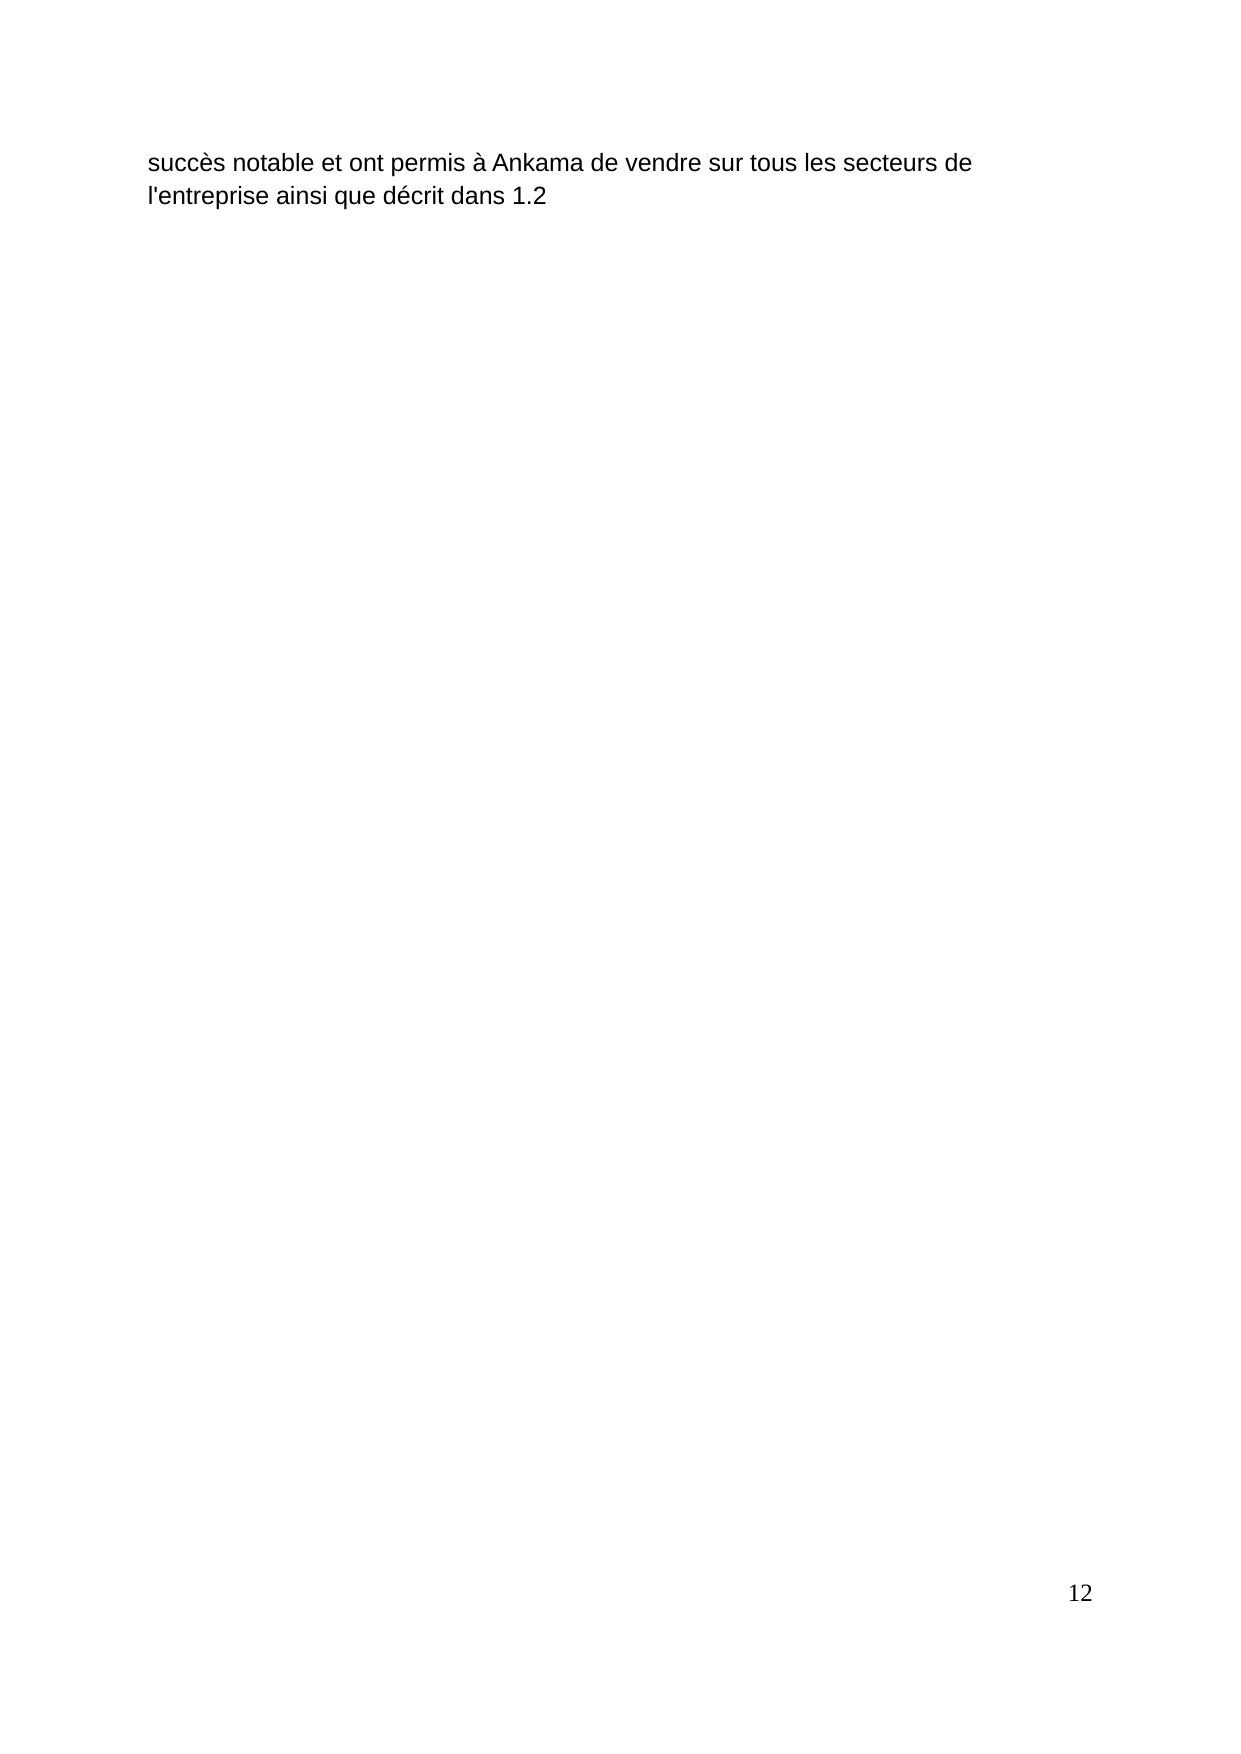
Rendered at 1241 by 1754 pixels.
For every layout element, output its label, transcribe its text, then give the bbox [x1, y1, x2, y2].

text succès notable et ont permis à Ankama de vendre sur tous les secteurs de l'entreprise ainsi que décrit dans 1.2 [148, 148, 1093, 209]
